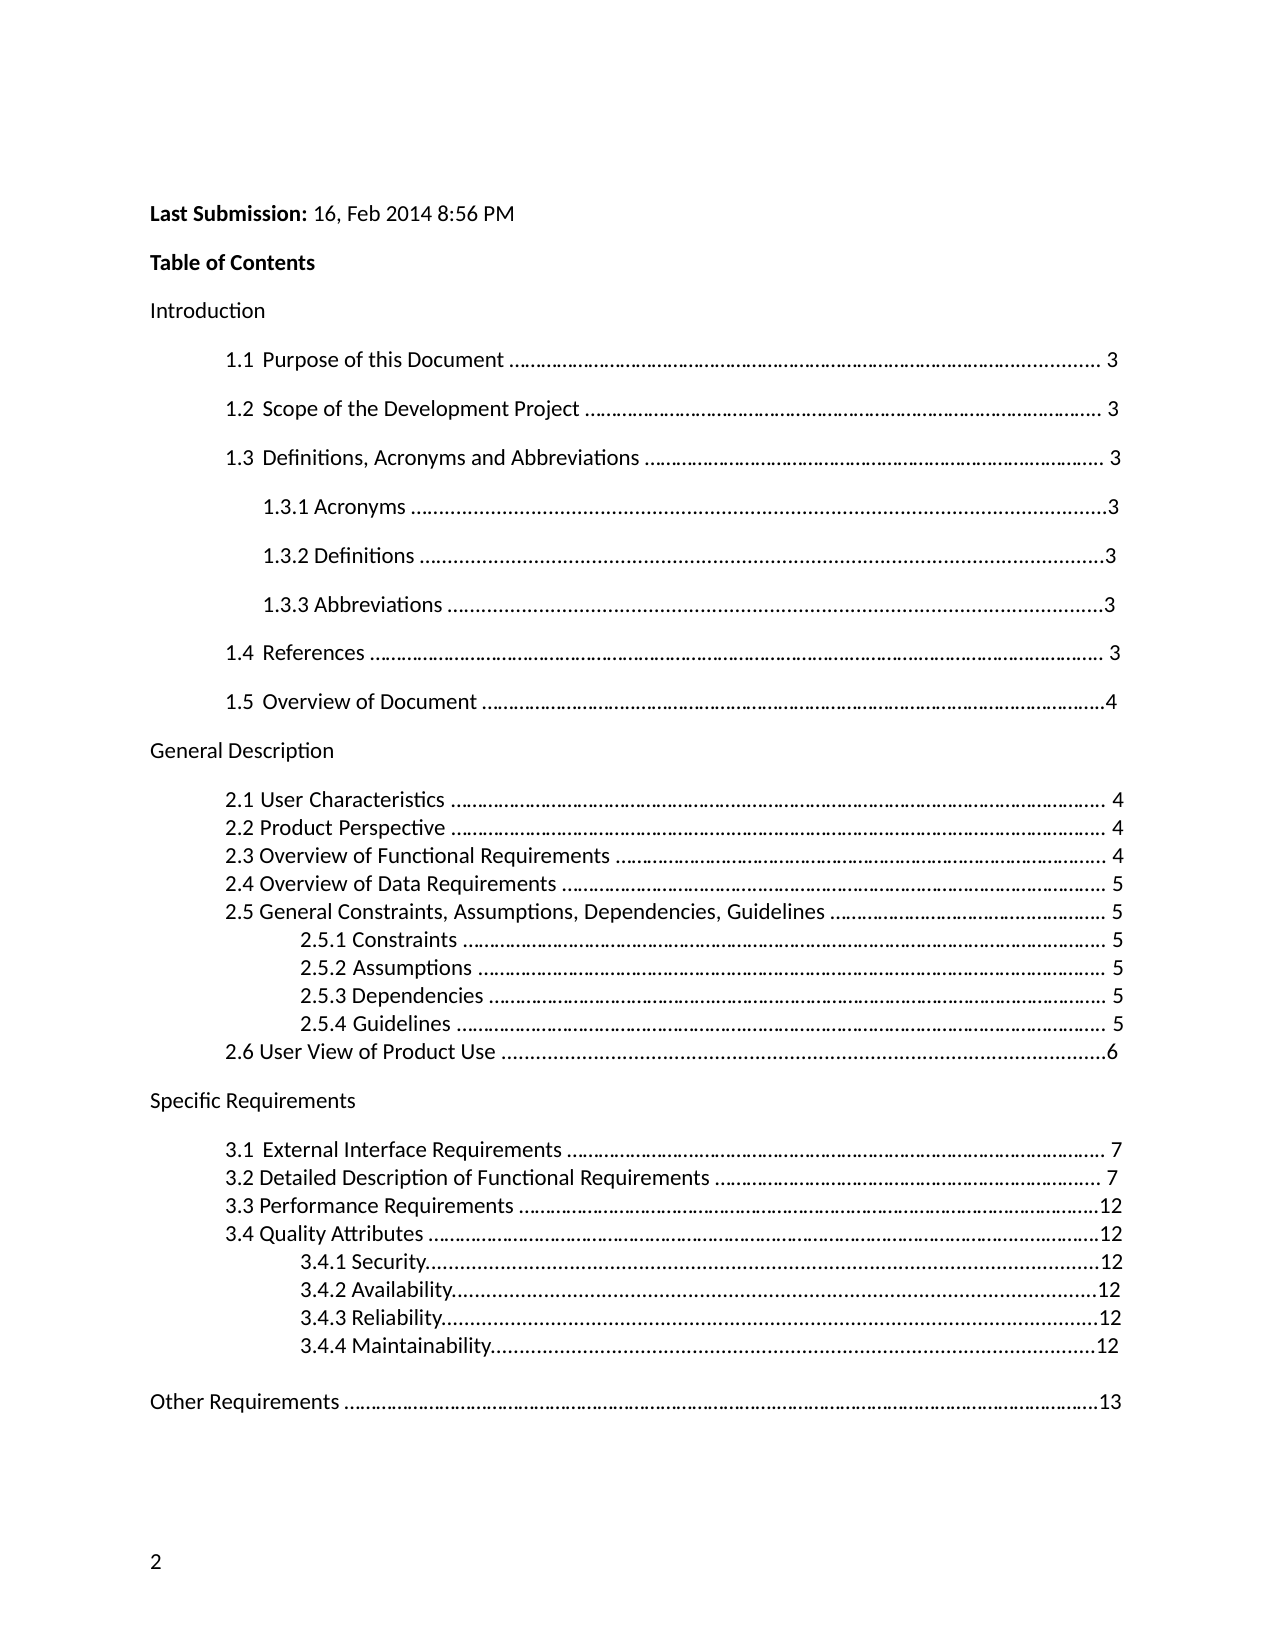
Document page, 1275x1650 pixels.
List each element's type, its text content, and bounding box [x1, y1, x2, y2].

list Definitions, Acronyms and Abbreviations ……………………………………………………………….………….. 3 [225, 443, 1125, 471]
list 1.3.1 Acronyms …......................................................................................................................3 [225, 492, 1125, 520]
text 3.4.3 Reliability..................................................................................................................12 [225, 1303, 1125, 1331]
list Purpose of this Document ……………………………………………………………………………………............... 3 [225, 345, 1125, 373]
text Other Requirements ……………………………………………………………………….…………………………………………………….13 [150, 1387, 1125, 1415]
text Introduction [150, 297, 1125, 324]
list 1.3.2 Definitions …....................................................................................................................3 [225, 541, 1125, 569]
text 3.4.1 Security.....................................................................................................................12 [225, 1247, 1125, 1275]
text Specific Requirements [150, 1086, 1125, 1114]
list 1.3.3 Abbreviations …...............................................................................................................3 [225, 590, 1125, 618]
list Overview of Document ………………………..……………………………………………………………………………..4 [225, 687, 1125, 715]
text Table of Contents [150, 248, 1125, 276]
text General Description [150, 736, 1125, 764]
list External Interface Requirements …………………….………………………………………………………………….. 7 3.2 Detailed Description of Functional Requirements …………………………………………………………….... 7 3.3 Performance Requirements ………………………………………………………………………………………………..12 3.4 Quality Attributes …………………………………………………………………………………………………..….……….12 [225, 1135, 1125, 1247]
text 3.4.4 Maintainability.........................................................................................................12 [225, 1331, 1125, 1359]
list Scope of the Development Project …………………………………………………………………………………….. 3 [225, 394, 1125, 422]
text Last Submission: 16, Feb 2014 8:56 PM [150, 199, 1125, 227]
list References ……………………………………………………………………………….………….…………………………….. 3 [225, 638, 1125, 667]
text 3.4.2 Availability................................................................................................................12 [225, 1275, 1125, 1303]
text 2.1 User Characteristics ………………………………………………..………………………………………………………….. 4 2.2 Product Perspective ……………………………………………..…………………………………………………………….. 4 2.3 Overview of Functional Requirements ………………………………………………………………………………... 4 2.4 Overview of Data Requirements ………………………………..……………………………………………………….. 5 2.5 General Constraints, Assumptions, Dependencies, Guidelines ………………………………..………….. 5 2.5.1 Constraints ………………………………………………………………………………………………………….. 5 2.5.2 Assumptions ……………………………………………………………………………………………………….. 5 2.5.3 Dependencies …………………………………….……………………………………………………………….. 5 2.5.4 Guidelines ……………………………………………….………………………………………………………….. 5 2.6 User View of Product Use .........................................................................................................6 [150, 785, 1125, 1065]
